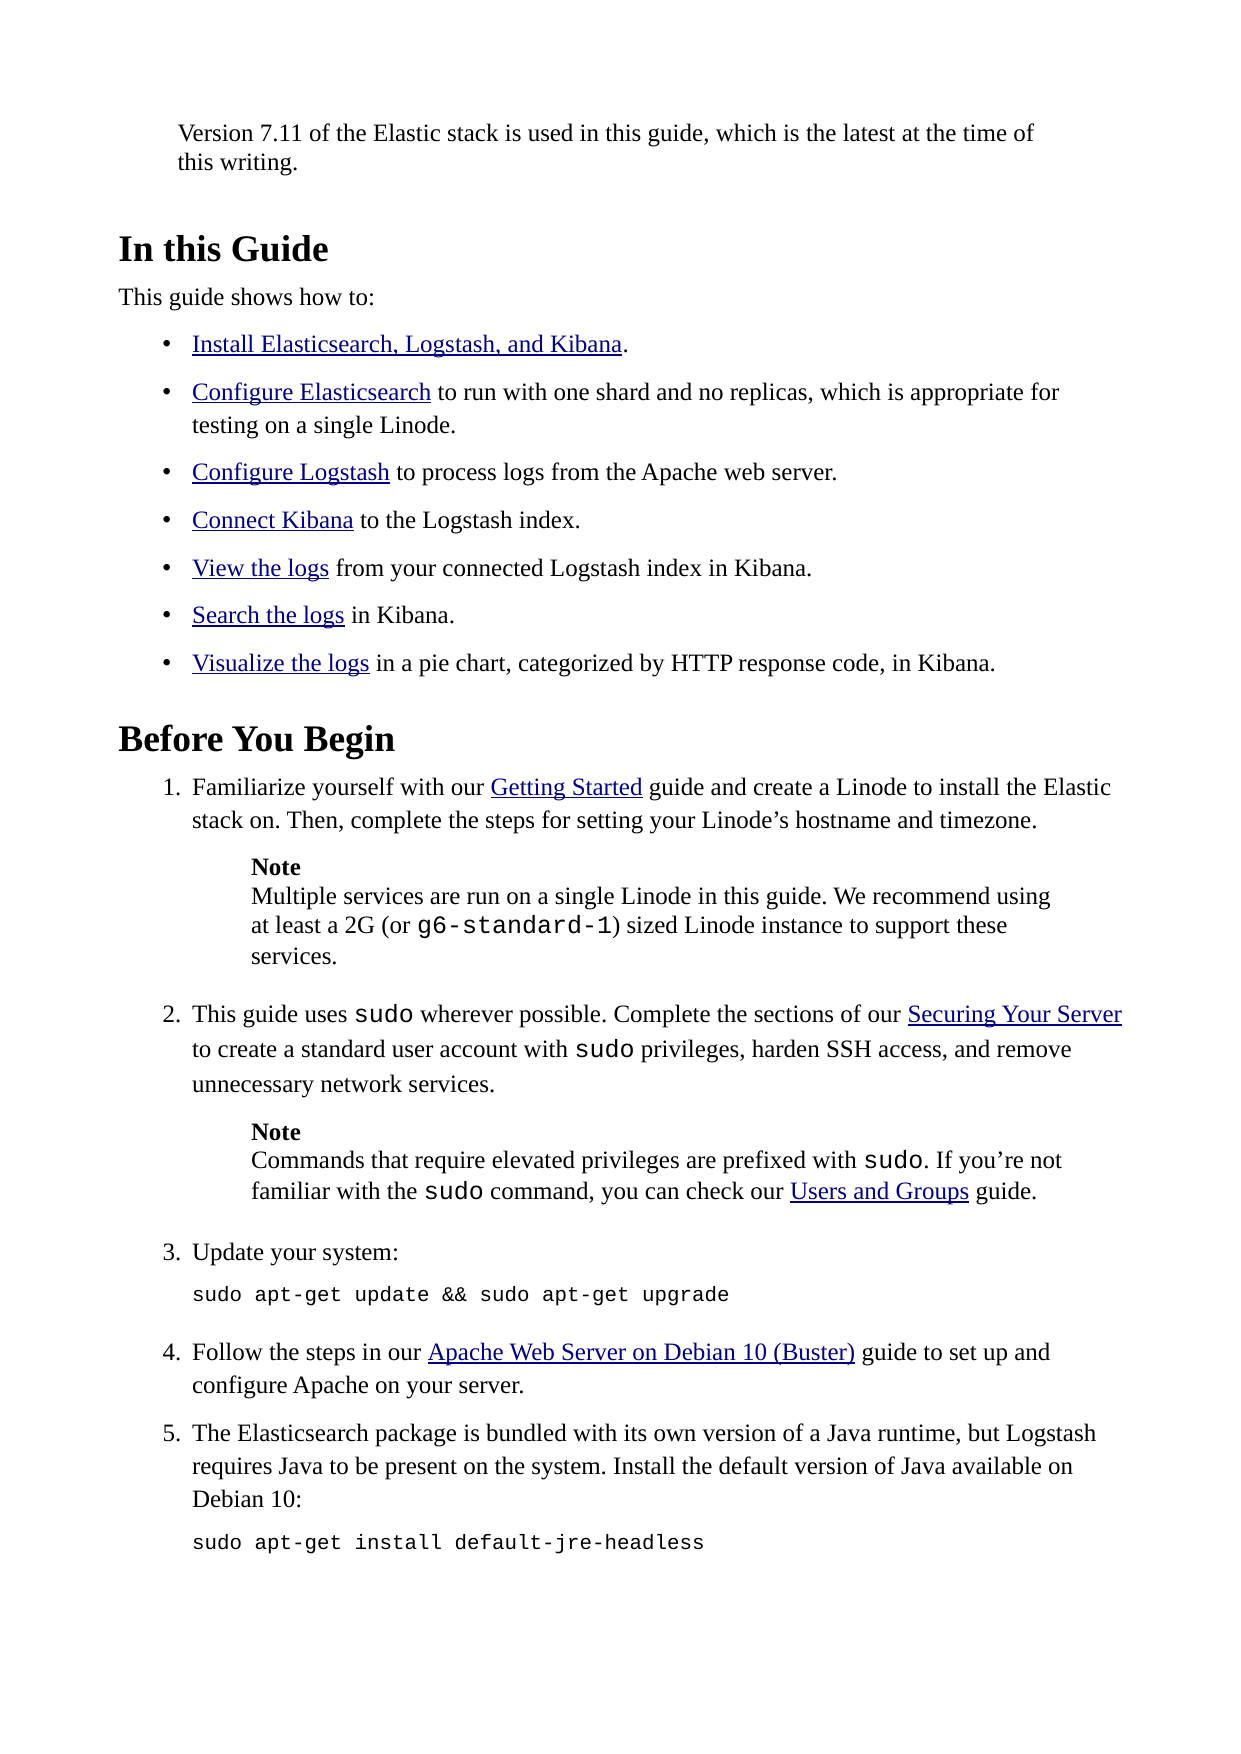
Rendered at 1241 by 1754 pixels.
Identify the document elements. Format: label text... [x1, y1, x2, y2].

list Note [221, 1117, 1063, 1146]
list Commands that require elevated privileges are prefixed with sudo. If you’re not familiar with the sudo command, you can check our Users and Groups guide. [221, 1146, 1063, 1207]
list This guide uses sudo wherever possible. Complete the sections of our Securing Your Server to create a standard user account with sudo privileges, harden SSH access, and remove unnecessary network services. [162, 999, 1122, 1098]
list Note [221, 852, 1063, 881]
list Follow the steps in our Apache Web Server on Debian 10 (Buster) guide to set up and configure Apache on your server. [162, 1337, 1122, 1399]
list Update your system: [162, 1237, 1122, 1266]
subtitle In this Guide [118, 226, 1122, 269]
list Search the logs in Kibana. [162, 600, 1122, 629]
list sudo apt-get update && sudo apt-get upgrade [162, 1284, 1122, 1308]
subtitle Before You Begin [118, 716, 1122, 759]
list Connect Kibana to the Logstash index. [162, 505, 1122, 534]
list The Elasticsearch package is bundled with its own version of a Java runtime, but Logstash requires Java to be present on the system. Install the default version of Java available on Debian 10: [162, 1418, 1122, 1513]
list Multiple services are run on a single Linode in this guide. We recommend using at least a 2G (or g6-standard-1) sized Linode instance to support these services. [221, 881, 1063, 969]
list Familiarize yourself with our Getting Started guide and create a Linode to install the Elastic stack on. Then, complete the steps for setting your Linode’s hostname and timezone. [162, 772, 1122, 834]
list Install Elasticsearch, Logstash, and Kibana. [162, 329, 1122, 358]
text Version 7.11 of the Elastic stack is used in this guide, which is the latest at the time of this writing. [177, 118, 1063, 176]
list sudo apt-get install default-jre-headless [162, 1532, 1122, 1555]
list Configure Logstash to process logs from the Apache web server. [162, 457, 1122, 486]
list View the logs from your connected Logstash index in Kibana. [162, 553, 1122, 581]
list Configure Elasticsearch to run with one shard and no replicas, which is appropriate for testing on a single Linode. [162, 377, 1122, 438]
text This guide shows how to: [118, 282, 1122, 310]
list Visualize the logs in a pie chart, categorized by HTTP response code, in Kibana. [162, 648, 1122, 677]
